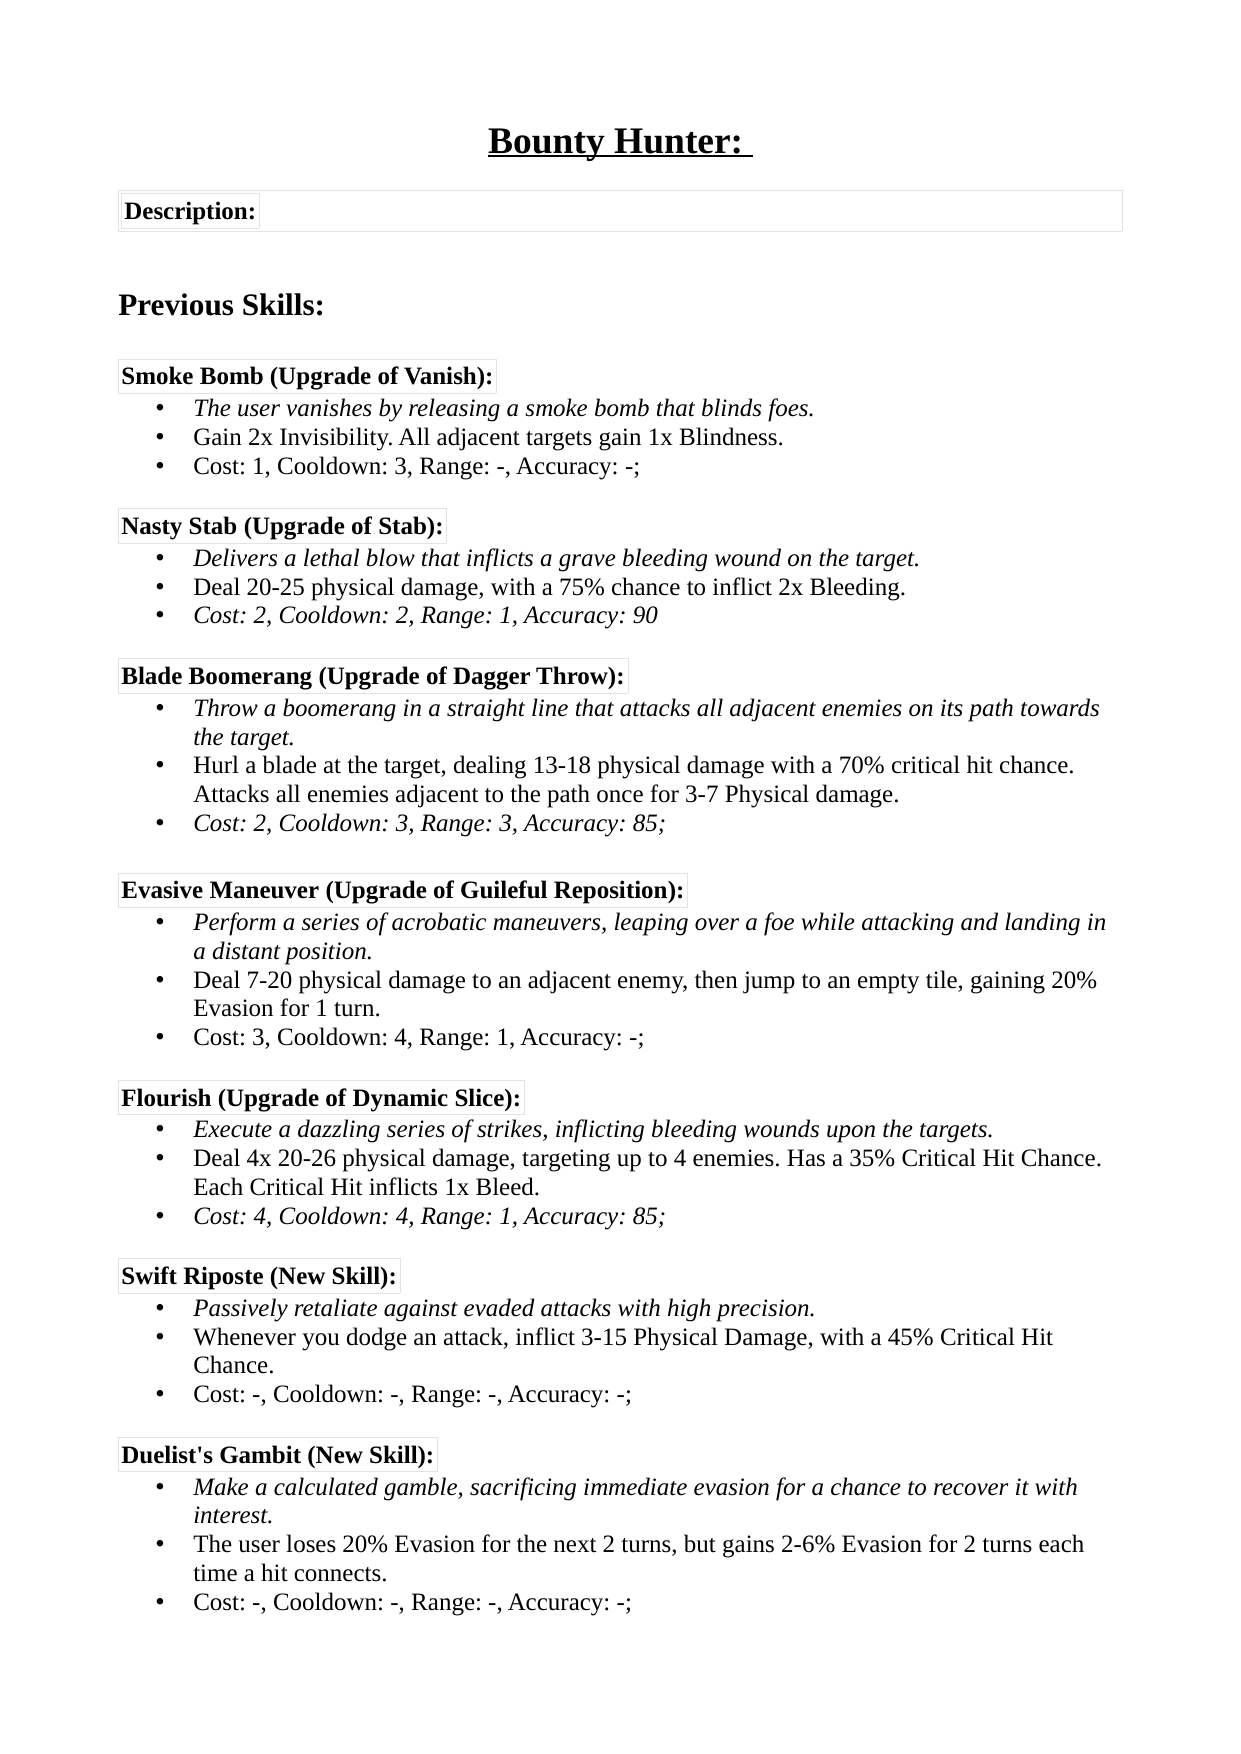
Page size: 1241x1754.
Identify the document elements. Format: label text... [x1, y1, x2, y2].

list Cost: -, Cooldown: -, Range: -, Accuracy: -; [156, 1587, 1122, 1615]
list Throw a boomerang in a straight line that attacks all adjacent enemies on its path towards the target. [156, 693, 1122, 750]
list Hurl a blade at the target, dealing 13-18 physical damage with a 70% critical hit chance. Attacks all enemies adjacent to the path once for 3-7 Physical damage. [156, 750, 1122, 808]
list Cost: -, Cooldown: -, Range: -, Accuracy: -; [156, 1379, 1122, 1408]
list Cost: 2, Cooldown: 3, Range: 3, Accuracy: 85; [156, 808, 1122, 837]
list Passively retaliate against evaded attacks with high precision. [156, 1293, 1122, 1322]
list Whenever you dodge an attack, inflict 3-15 Physical Damage, with a 45% Critical Hit Chance. [156, 1322, 1122, 1379]
text [401, 1258, 1122, 1293]
text [447, 508, 1122, 543]
text [525, 1080, 1122, 1114]
text [438, 1437, 1122, 1472]
list The user vanishes by releasing a smoke bomb that blinds foes. [156, 393, 1122, 422]
list Cost: 1, Cooldown: 3, Range: -, Accuracy: -; [156, 451, 1122, 479]
text Smoke Bomb (Upgrade of Vanish): [119, 360, 496, 393]
text Previous Skills: [118, 287, 1122, 322]
text Flourish (Upgrade of Dynamic Slice): [119, 1081, 524, 1114]
list Make a calculated gamble, sacrificing immediate evasion for a chance to recover it with interest. [156, 1472, 1122, 1529]
list Gain 2x Invisibility. All adjacent targets gain 1x Blindness. [156, 422, 1122, 451]
text Bounty Hunter: [118, 118, 1122, 161]
list Perform a series of acrobatic maneuvers, leaping over a foe while attacking and landing in a distant position. [156, 907, 1122, 965]
list Execute a dazzling series of strikes, inflicting bleeding wounds upon the targets. [156, 1114, 1122, 1143]
text Description: [119, 191, 1122, 231]
list Deal 20-25 physical damage, with a 75% chance to inflict 2x Bleeding. [156, 572, 1122, 601]
list Cost: 3, Cooldown: 4, Range: 1, Accuracy: -; [156, 1022, 1122, 1051]
text Duelist's Gambit (New Skill): [119, 1438, 437, 1471]
text Nasty Stab (Upgrade of Stab): [119, 509, 446, 543]
text Blade Boomerang (Upgrade of Dagger Throw): [119, 659, 628, 693]
text [497, 358, 1122, 393]
list Cost: 2, Cooldown: 2, Range: 1, Accuracy: 90 [156, 601, 1122, 629]
text Evasive Maneuver (Upgrade of Guileful Reposition): [119, 874, 687, 907]
text Swift Riposte (New Skill): [119, 1259, 400, 1293]
list Deal 7-20 physical damage to an adjacent enemy, then jump to an empty tile, gaining 20% Evasion for 1 turn. [156, 965, 1122, 1022]
list The user loses 20% Evasion for the next 2 turns, but gains 2-6% Evasion for 2 turns each time a hit connects. [156, 1529, 1122, 1587]
list Cost: 4, Cooldown: 4, Range: 1, Accuracy: 85; [156, 1201, 1122, 1229]
text [688, 872, 1122, 907]
text [629, 658, 1122, 693]
list Delivers a lethal blow that inflicts a grave bleeding wound on the target. [156, 543, 1122, 572]
list Deal 4x 20-26 physical damage, targeting up to 4 enemies. Has a 35% Critical Hit Chance. Each Critical Hit inflicts 1x Bleed. [156, 1143, 1122, 1201]
